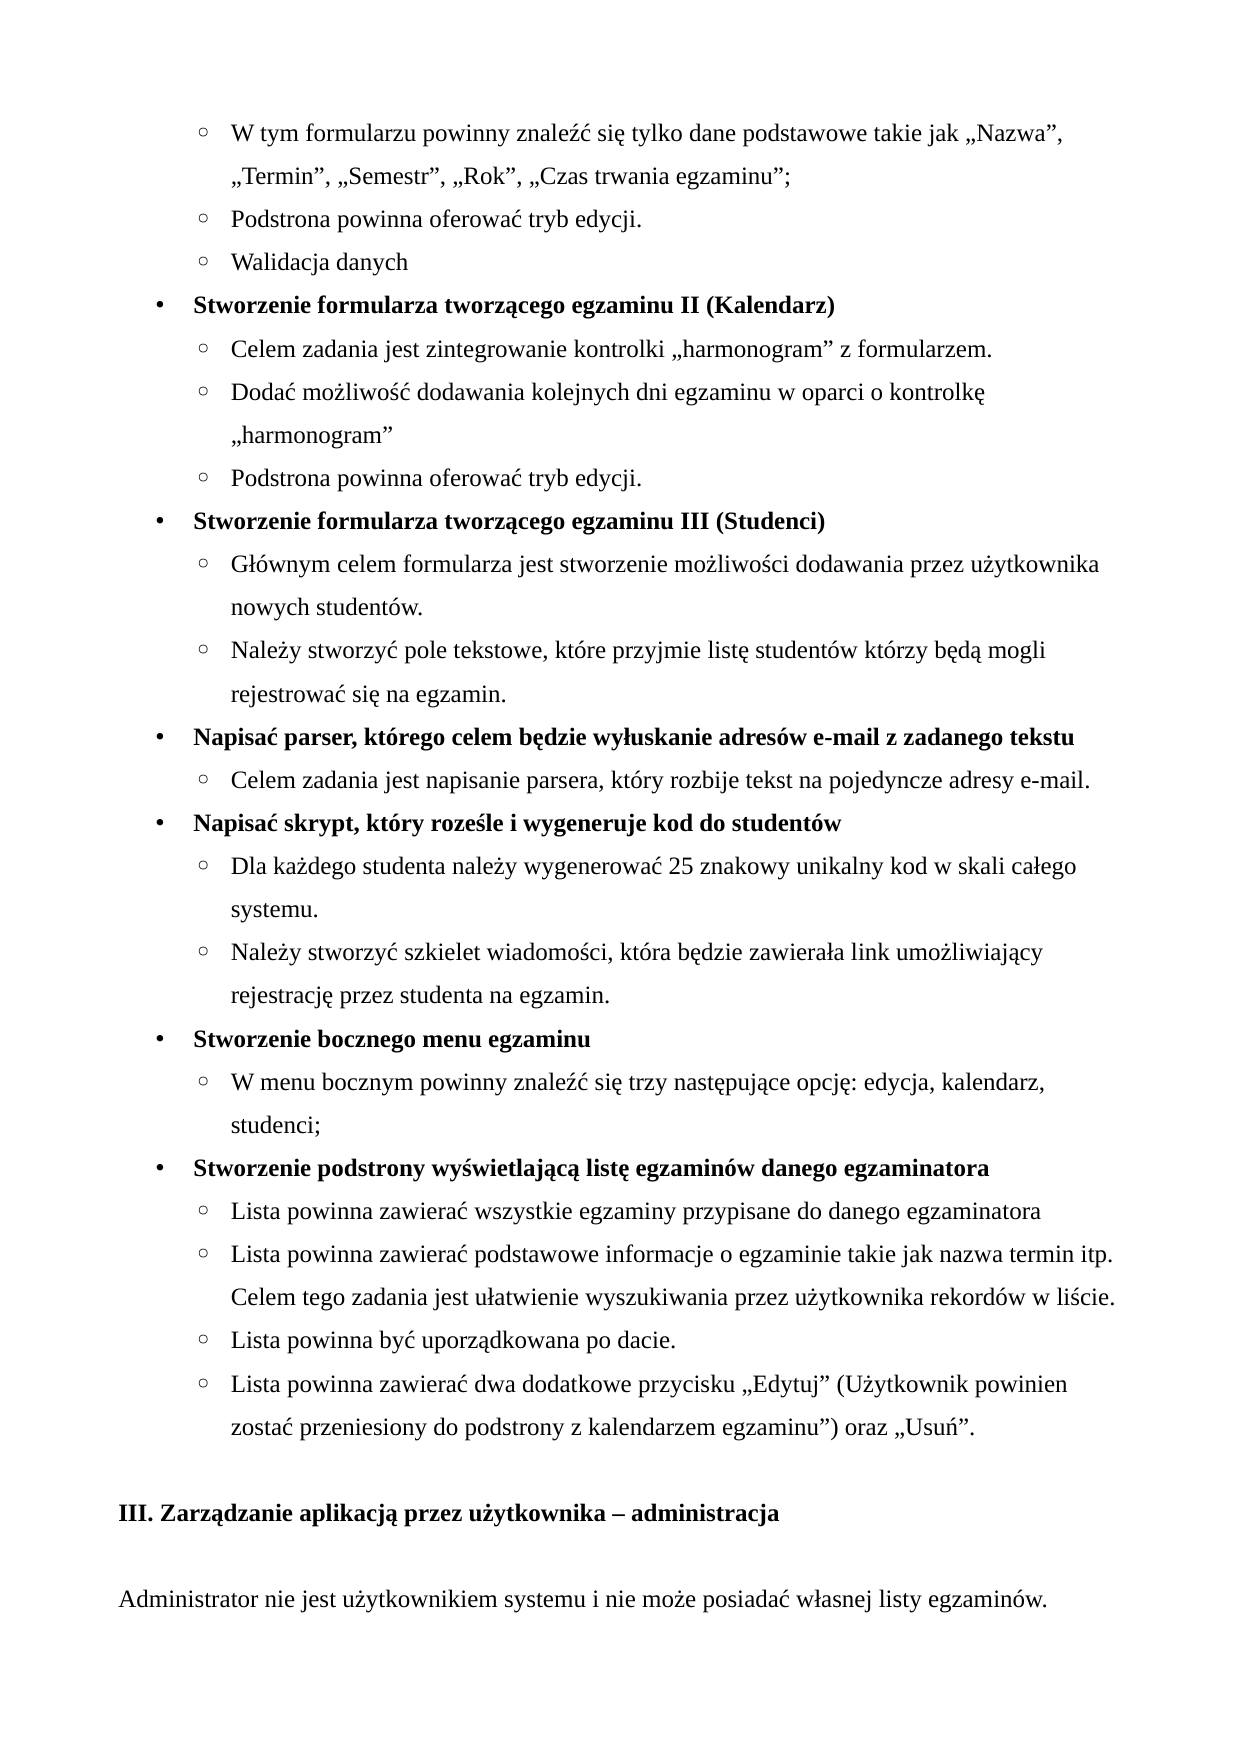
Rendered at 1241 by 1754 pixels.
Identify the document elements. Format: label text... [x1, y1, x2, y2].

list Stworzenie bocznego menu egzaminu [156, 1024, 1122, 1052]
list Celem zadania jest napisanie parsera, który rozbije tekst na pojedyncze adresy e-mail. [193, 765, 1122, 794]
list Lista powinna być uporządkowana po dacie. [193, 1326, 1122, 1354]
list W menu bocznym powinny znaleźć się trzy następujące opcję: edycja, kalendarz, studenci; [193, 1067, 1122, 1139]
list Celem zadania jest zintegrowanie kontrolki „harmonogram” z formularzem. [193, 334, 1122, 362]
list Napisać skrypt, który roześle i wygeneruje kod do studentów [156, 808, 1122, 837]
list Stworzenie podstrony wyświetlającą listę egzaminów danego egzaminatora [156, 1153, 1122, 1182]
list Należy stworzyć pole tekstowe, które przyjmie listę studentów którzy będą mogli rejestrować się na egzamin. [193, 636, 1122, 707]
list W tym formularzu powinny znaleźć się tylko dane podstawowe takie jak „Nazwa”, „Termin”, „Semestr”, „Rok”, „Czas trwania egzaminu”; [193, 118, 1122, 190]
list Lista powinna zawierać podstawowe informacje o egzaminie takie jak nazwa termin itp. Celem tego zadania jest ułatwienie wyszukiwania przez użytkownika rekordów w liście. [193, 1239, 1122, 1311]
list Lista powinna zawierać wszystkie egzaminy przypisane do danego egzaminatora [193, 1196, 1122, 1225]
list Stworzenie formularza tworzącego egzaminu III (Studenci) [156, 506, 1122, 535]
text III. Zarządzanie aplikacją przez użytkownika – administracja [118, 1498, 1122, 1527]
list Napisać parser, którego celem będzie wyłuskanie adresów e-mail z zadanego tekstu [156, 722, 1122, 751]
list Lista powinna zawierać dwa dodatkowe przycisku „Edytuj” (Użytkownik powinien zostać przeniesiony do podstrony z kalendarzem egzaminu”) oraz „Usuń”. [193, 1369, 1122, 1441]
list Podstrona powinna oferować tryb edycji. [193, 463, 1122, 492]
list Stworzenie formularza tworzącego egzaminu II (Kalendarz) [156, 291, 1122, 319]
list Dla każdego studenta należy wygenerować 25 znakowy unikalny kod w skali całego systemu. [193, 851, 1122, 923]
list Walidacja danych [193, 247, 1122, 276]
list Należy stworzyć szkielet wiadomości, która będzie zawierała link umożliwiający rejestrację przez studenta na egzamin. [193, 937, 1122, 1009]
text Administrator nie jest użytkownikiem systemu i nie może posiadać własnej listy egzaminów. [118, 1584, 1122, 1613]
list Podstrona powinna oferować tryb edycji. [193, 204, 1122, 233]
list Głównym celem formularza jest stworzenie możliwości dodawania przez użytkownika nowych studentów. [193, 549, 1122, 621]
list Dodać możliwość dodawania kolejnych dni egzaminu w oparci o kontrolkę „harmonogram” [193, 377, 1122, 449]
